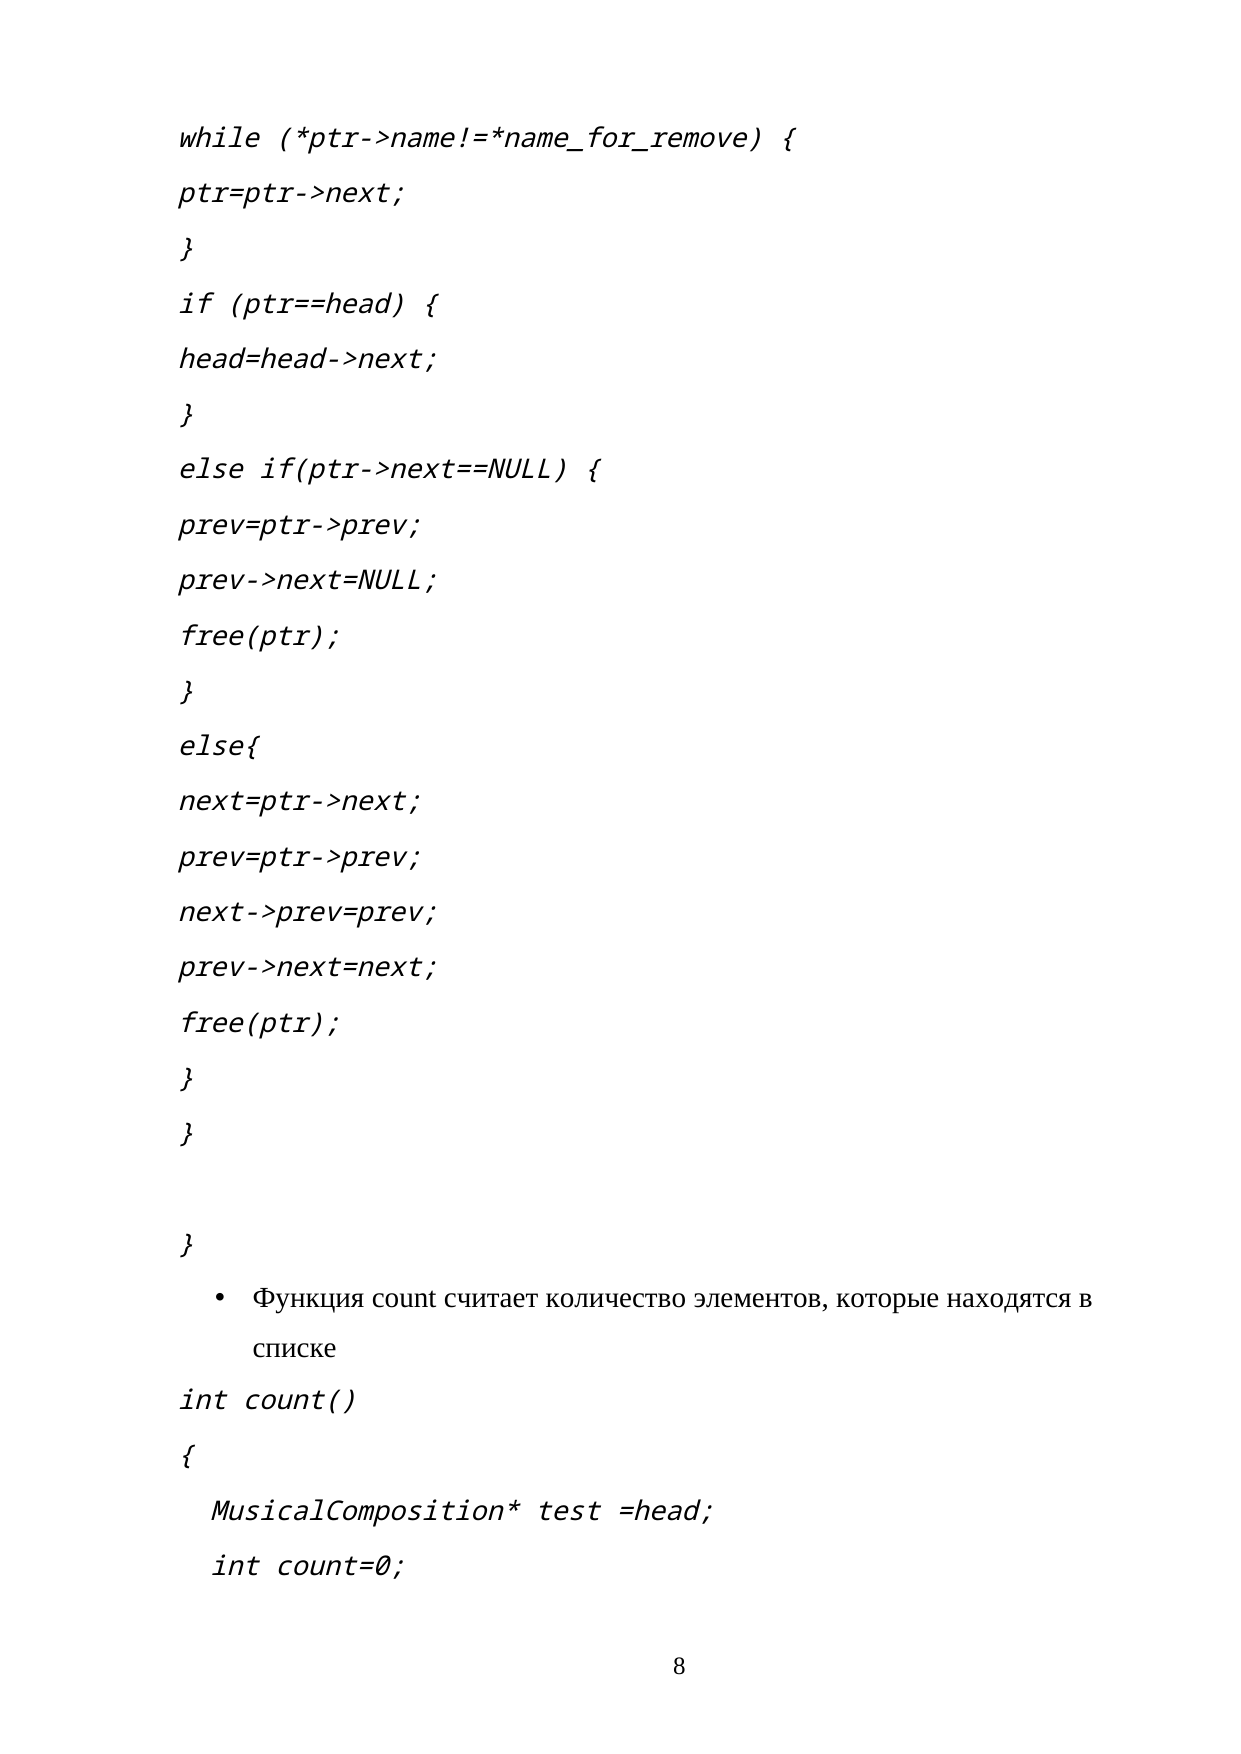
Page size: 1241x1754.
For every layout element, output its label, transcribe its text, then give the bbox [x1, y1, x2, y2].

text } [177, 1058, 1181, 1095]
text } [177, 671, 1181, 708]
text } [177, 395, 1181, 432]
text MusicalComposition* test =head; [177, 1491, 1181, 1528]
text int count() [177, 1380, 1181, 1417]
text next=ptr->next; [177, 782, 1181, 819]
text if (ptr==head) { [177, 284, 1181, 321]
text else if(ptr->next==NULL) { [177, 450, 1181, 487]
text int count=0; [177, 1546, 1181, 1583]
text ptr=ptr->next; [177, 173, 1181, 210]
text } [177, 229, 1181, 266]
text } [177, 1224, 1181, 1261]
text prev->next=next; [177, 948, 1181, 985]
text prev->next=NULL; [177, 561, 1181, 597]
text prev=ptr->prev; [177, 837, 1181, 874]
text else{ [177, 727, 1181, 763]
list Функция count считает количество элементов, которые находятся в списке [215, 1280, 1181, 1364]
text while (*ptr->name!=*name_for_remove) { [177, 118, 1181, 155]
text free(ptr); [177, 1003, 1181, 1040]
text head=head->next; [177, 339, 1181, 376]
text free(ptr); [177, 616, 1181, 653]
text next->prev=prev; [177, 892, 1181, 929]
text prev=ptr->prev; [177, 505, 1181, 542]
text } [177, 1114, 1181, 1151]
text { [177, 1436, 1181, 1473]
